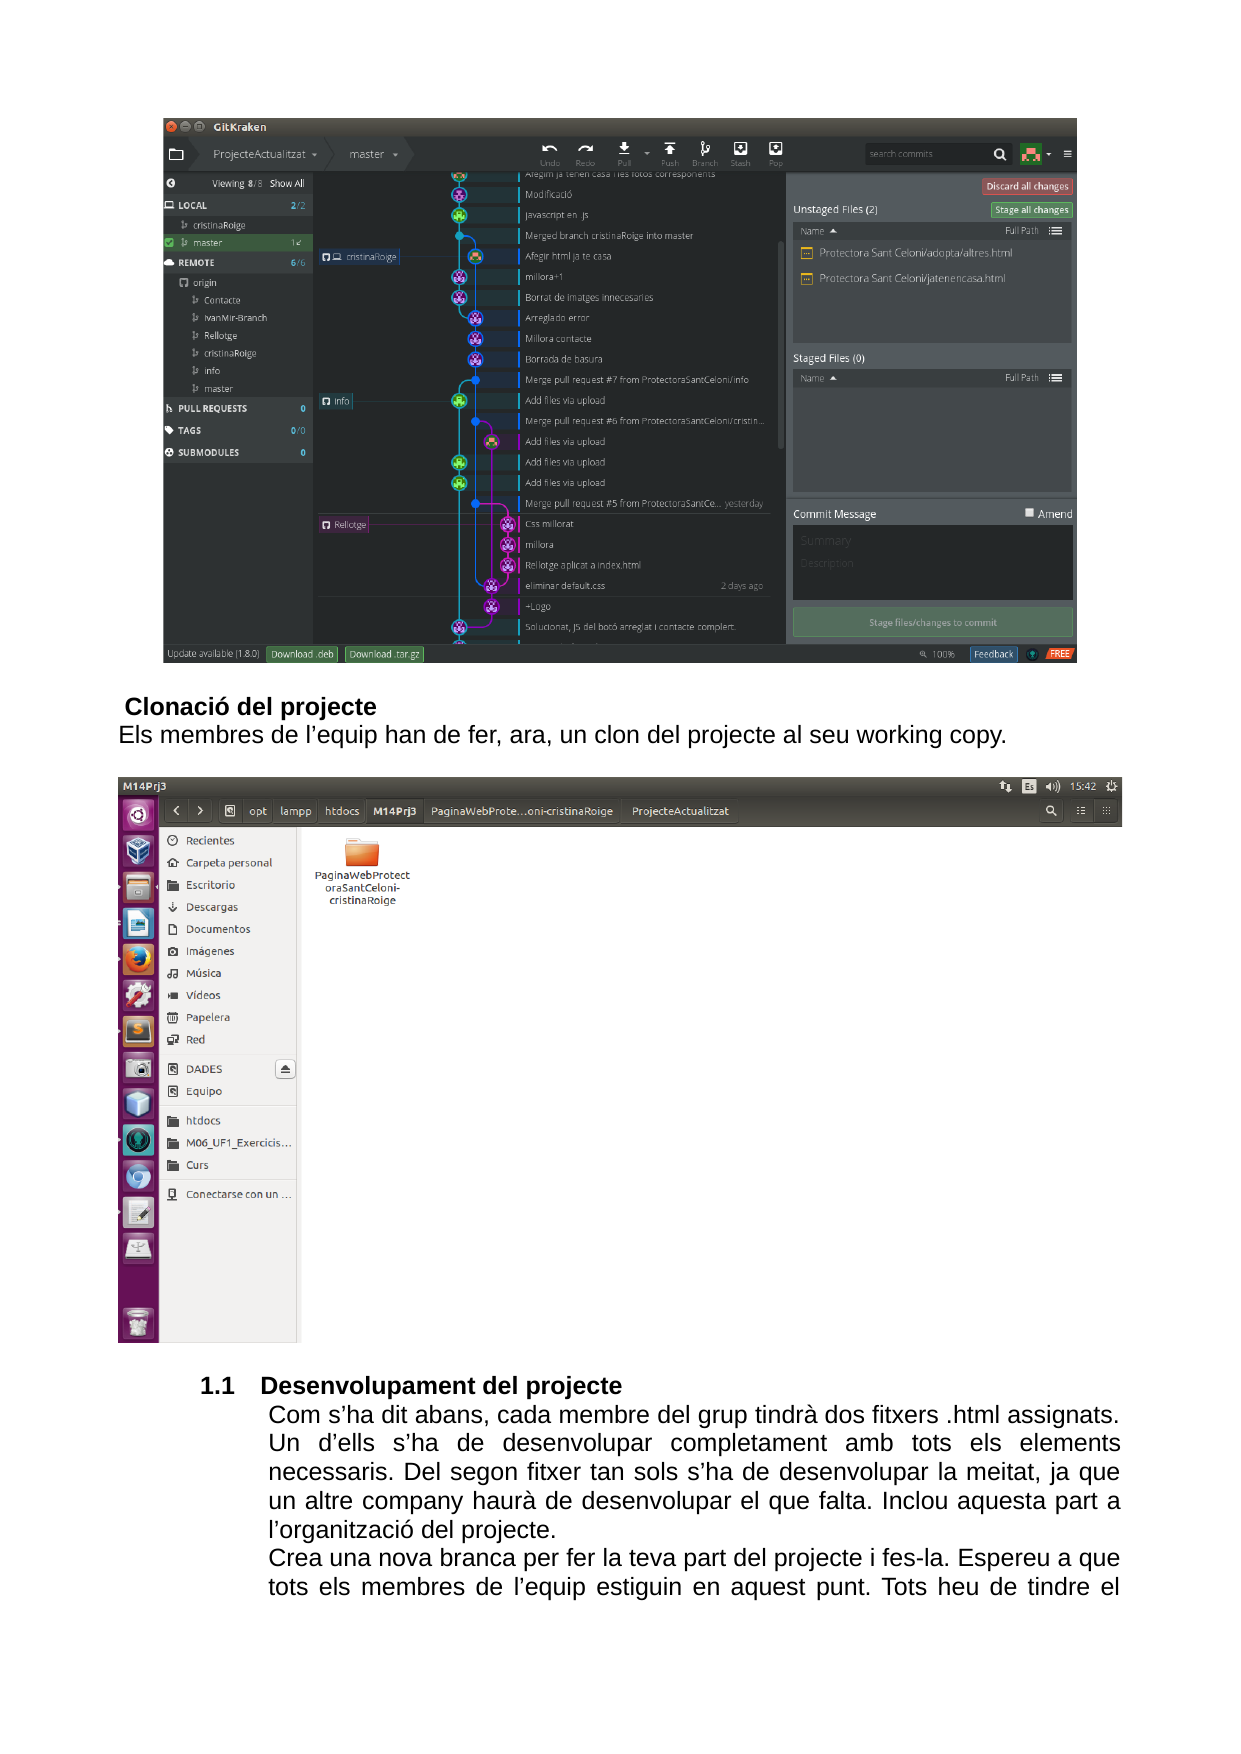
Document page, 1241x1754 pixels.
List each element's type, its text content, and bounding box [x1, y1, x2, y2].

list Crea una nova branca per fer la teva part del projecte i fes-la. Espereu a que tots els membres de l’equip estiguin en aquest punt. Tots heu de tindre el [231, 1543, 1122, 1601]
list Com s’ha dit abans, cada membre del grup tindrà dos fitxers .html assignats. Un d’ells s’ha de desenvolupar completament amb tots els elements necessaris. Del segon fitxer tan sols s’ha de desenvolupar la meitat, ja que un altre company haurà de desenvolupar el que falta. Inclou aquesta part a l’organització del projecte. [231, 1400, 1122, 1543]
list Desenvolupament del projecte [193, 1371, 1122, 1400]
text Clonació del projecte [118, 691, 1122, 720]
picture [163, 118, 1077, 663]
picture [118, 777, 1123, 1343]
text Els membres de l’equip han de fer, ara, un clon del projecte al seu working copy. [118, 720, 1122, 749]
